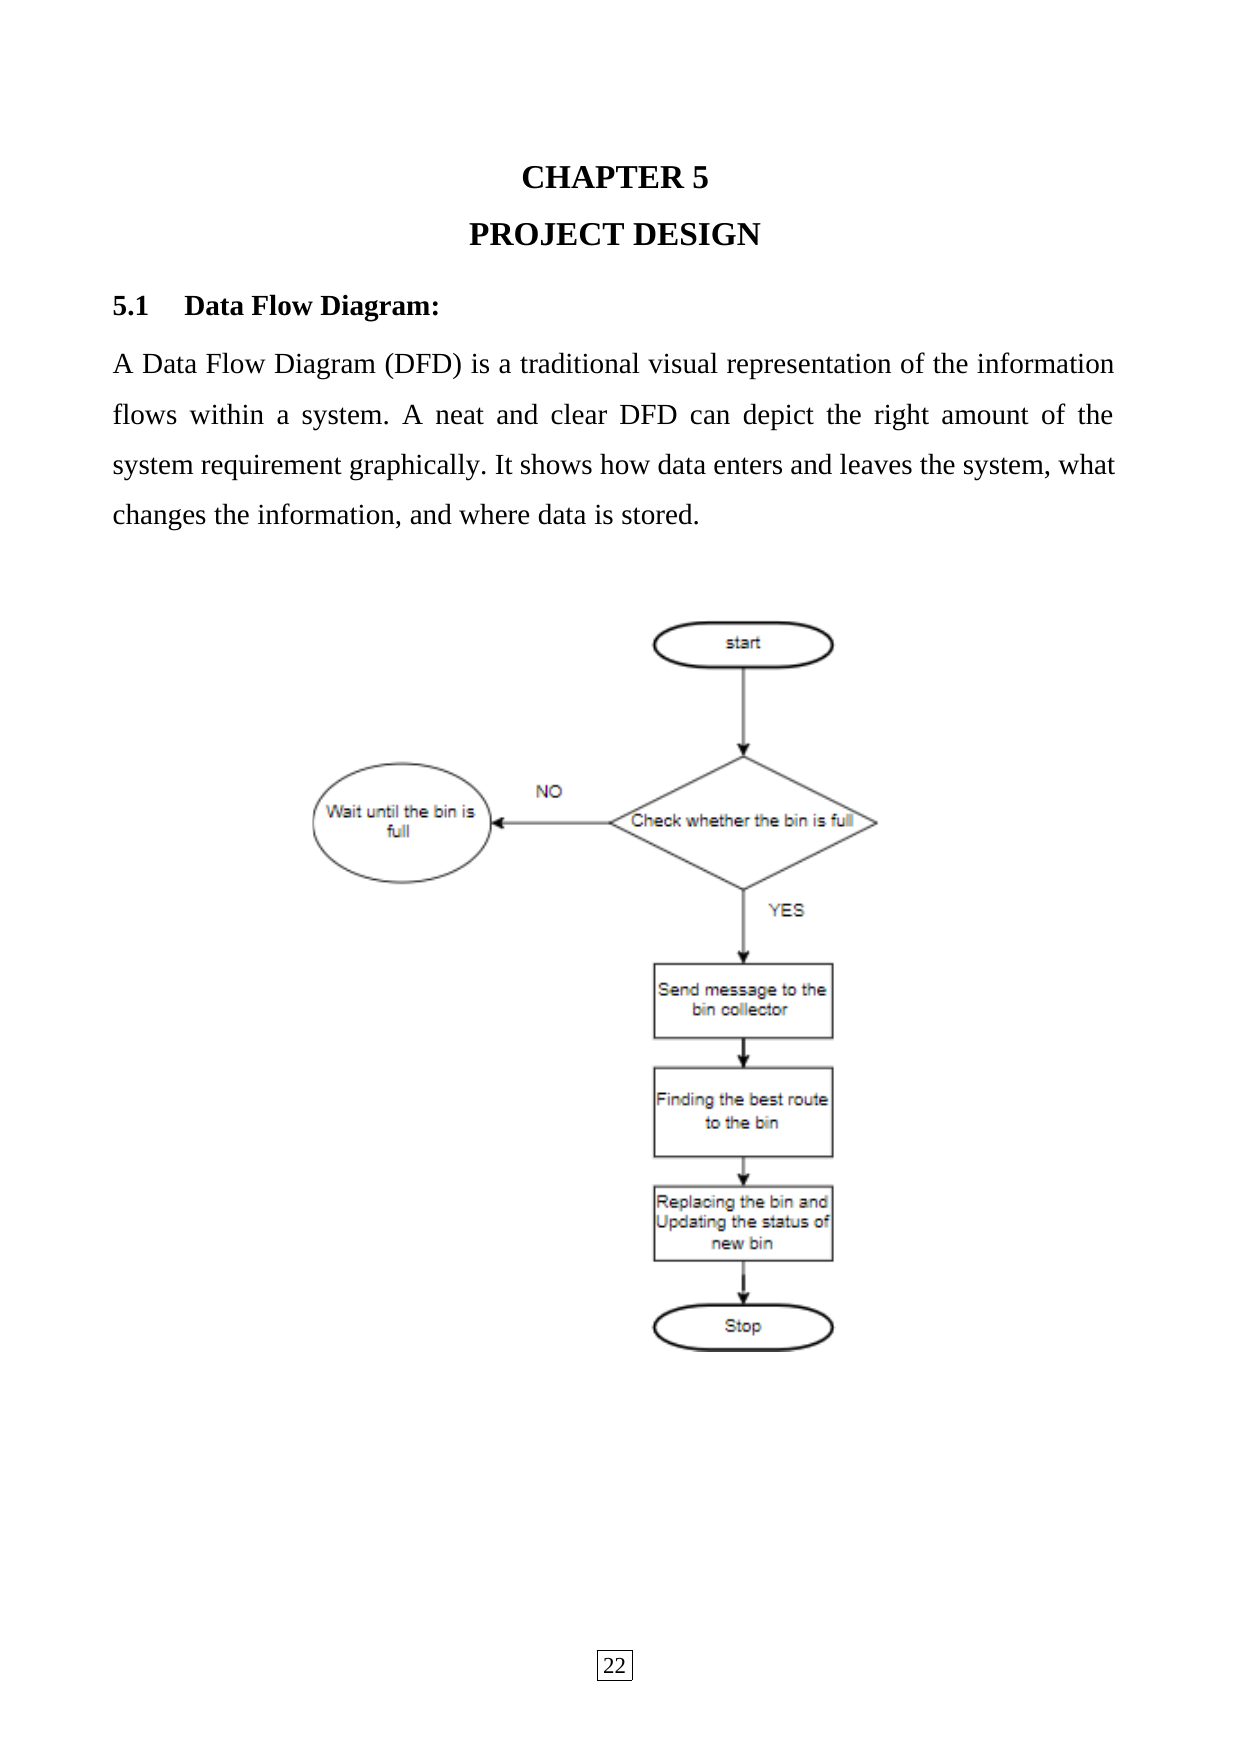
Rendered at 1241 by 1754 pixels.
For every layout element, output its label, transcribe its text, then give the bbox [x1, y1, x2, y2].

text A Data Flow Diagram (DFD) is a traditional visual representation of the information flows within a system. A neat and clear DFD can depict the right amount of the system requirement graphically. It shows how data enters and leaves the system, what changes the information, and where data is stored. [112, 346, 1116, 531]
subtitle CHAPTER 5 PROJECT DESIGN [469, 157, 761, 253]
subtitle Data Flow Diagram: [112, 288, 1213, 322]
picture [312, 620, 879, 1352]
